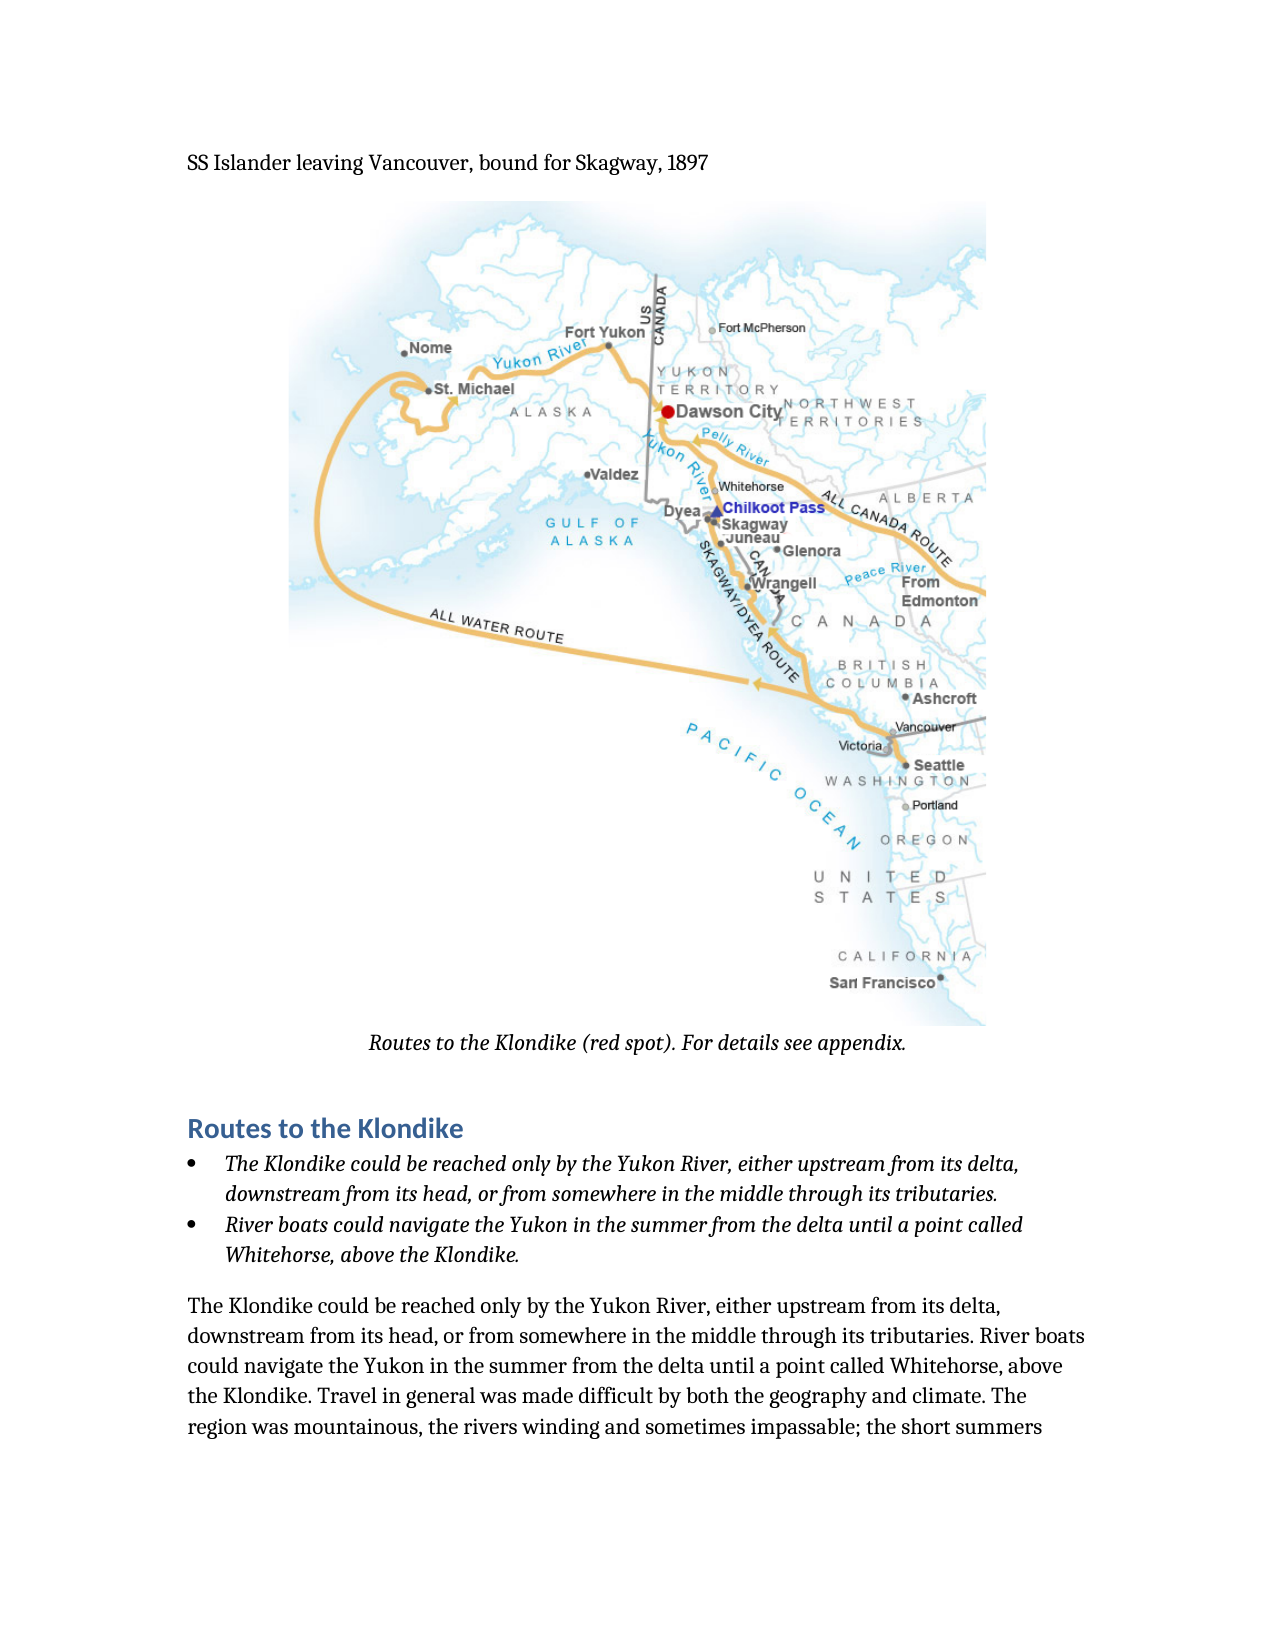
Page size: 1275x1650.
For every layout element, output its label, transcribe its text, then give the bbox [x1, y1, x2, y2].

picture [288, 201, 987, 1026]
text Routes to the Klondike (red spot). For details see appendix. [187, 201, 1087, 1056]
text SS Islander leaving Vancouver, bound for Skagway, 1897 [187, 150, 1087, 176]
list The Klondike could be reached only by the Yukon River, either upstream from its delta, downstream from its head, or from somewhere in the middle through its tributaries. [187, 1151, 1087, 1208]
subtitle Routes to the Klondike [187, 1110, 1087, 1146]
list River boats could navigate the Yukon in the summer from the delta until a point called Whitehorse, above the Klondike. [187, 1211, 1087, 1268]
text The Klondike could be reached only by the Yukon River, either upstream from its delta, downstream from its head, or from somewhere in the middle through its tributaries. River boats could navigate the Yukon in the summer from the delta until a point called Whitehorse, above the Klondike. Travel in general was made difficult by both the geography and climate. The region was mountainous, the rivers winding and sometimes impassable; the short summers [187, 1293, 1087, 1440]
